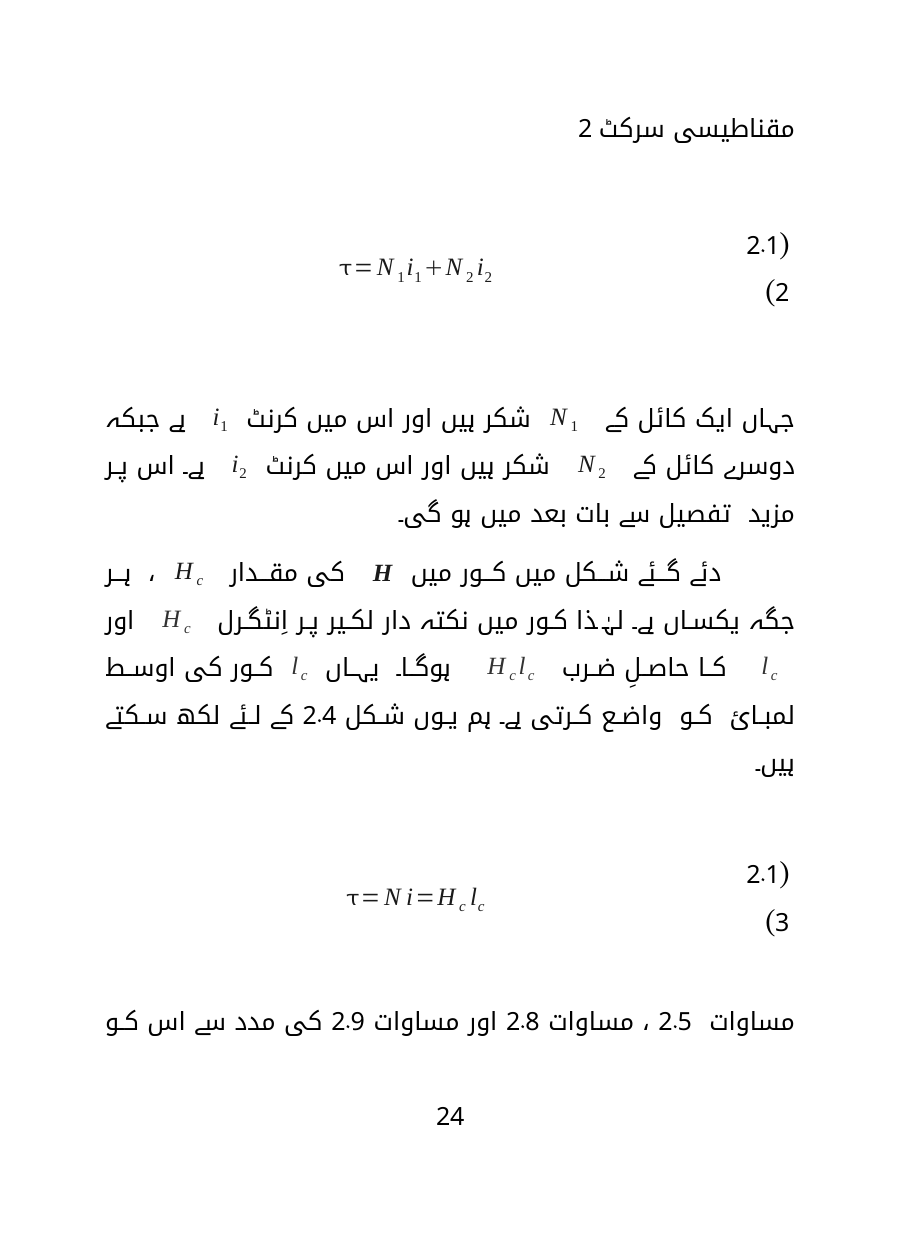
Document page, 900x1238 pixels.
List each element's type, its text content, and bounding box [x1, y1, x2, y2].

text دئے گئے شکل میں کور میں کی مقدار ، ہر جگہ یکساں ہے۔ لہٰذا کور میں نکتہ دار لکیر پر اِنٹگرل اور کا حاصلِ ضرب ہوگا۔ یہاںکور کی اوسط لمبائ کو واضع کرتی ہے۔ ہم یوں شکل 2.4 کے لئے لکھ سکتے ہیں۔ [105, 550, 795, 787]
table_header (2.12) [718, 216, 795, 335]
table_header [105, 216, 718, 335]
text مساوات 2.5 ، مساوات 2.8 اور مساوات 2.9 کی مدد سے اس کو ہم یؤن لکھ سکتے ہیں [105, 999, 795, 1046]
table_header (2.13) [718, 846, 795, 964]
table_header [105, 846, 718, 964]
text جہاں ایک کائل کے شکر ہیں اور اس میں کرنٹ ہے جبکہ دوسرے کائل کے شکر ہیں اور اس میں کرنٹ ہے۔ اس پر مزید تفصیل سے بات بعد میں ہو گی۔ [105, 395, 795, 537]
